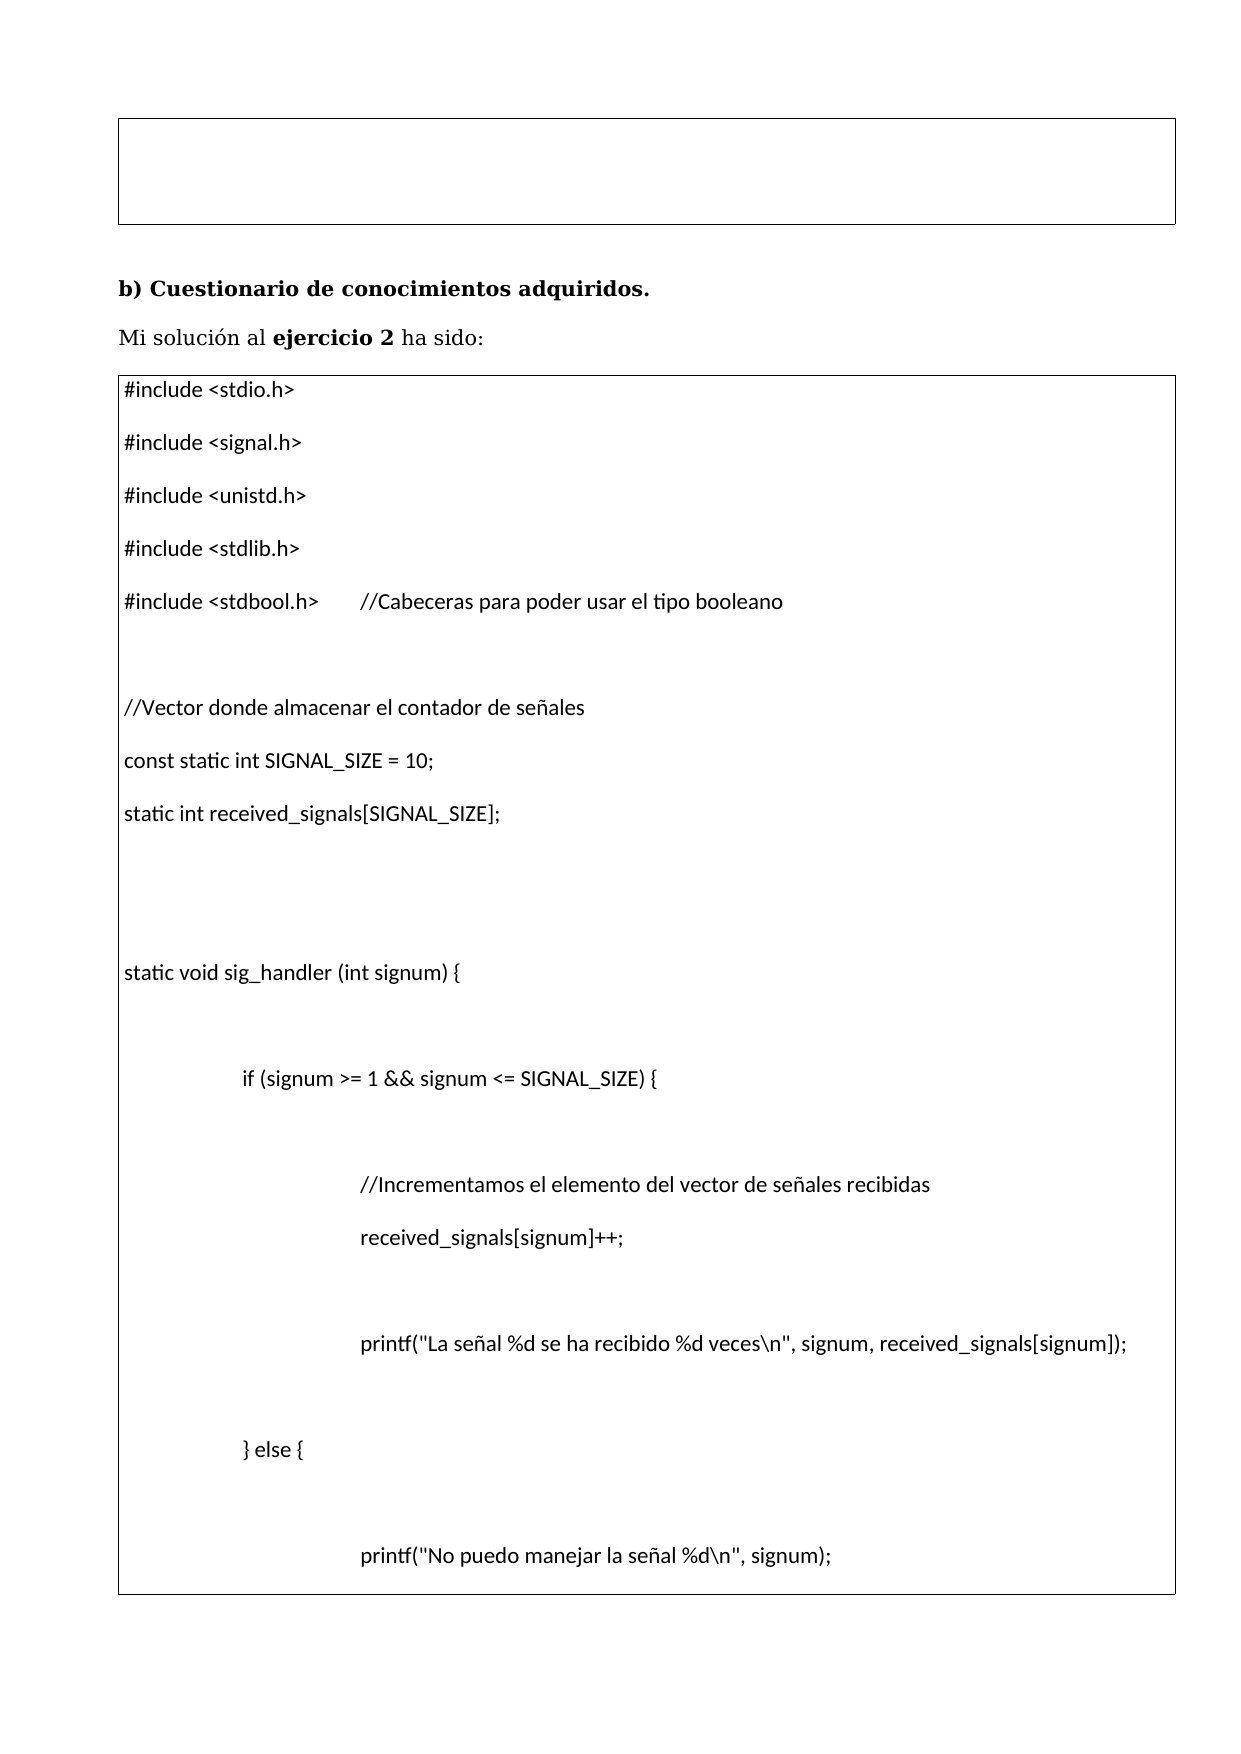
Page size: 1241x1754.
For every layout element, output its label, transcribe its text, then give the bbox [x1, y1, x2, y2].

text Mi solución al ejercicio 2 ha sido: [118, 326, 1122, 351]
text b) Cuestionario de conocimientos adquiridos. [118, 277, 1122, 302]
table_header [119, 119, 1175, 224]
table_header #include <stdio.h> #include <signal.h> #include <unistd.h> #include <stdlib.h> #include <stdbool.h> //Cabeceras para poder usar el tipo booleano //Vector donde almacenar el contador de señales const static int SIGNAL_SIZE = 10; static int received_signals[SIGNAL_SIZE]; static void sig_handler (int signum) { if (signum >= 1 && signum <= SIGNAL_SIZE) { //Incrementamos el elemento del vector de señales recibidas received_signals[signum]++; printf("La señal %d se ha recibido %d veces\n", signum, received_signals[signum]); } else { printf("No puedo manejar la señal %d\n", signum); [119, 376, 1175, 1594]
